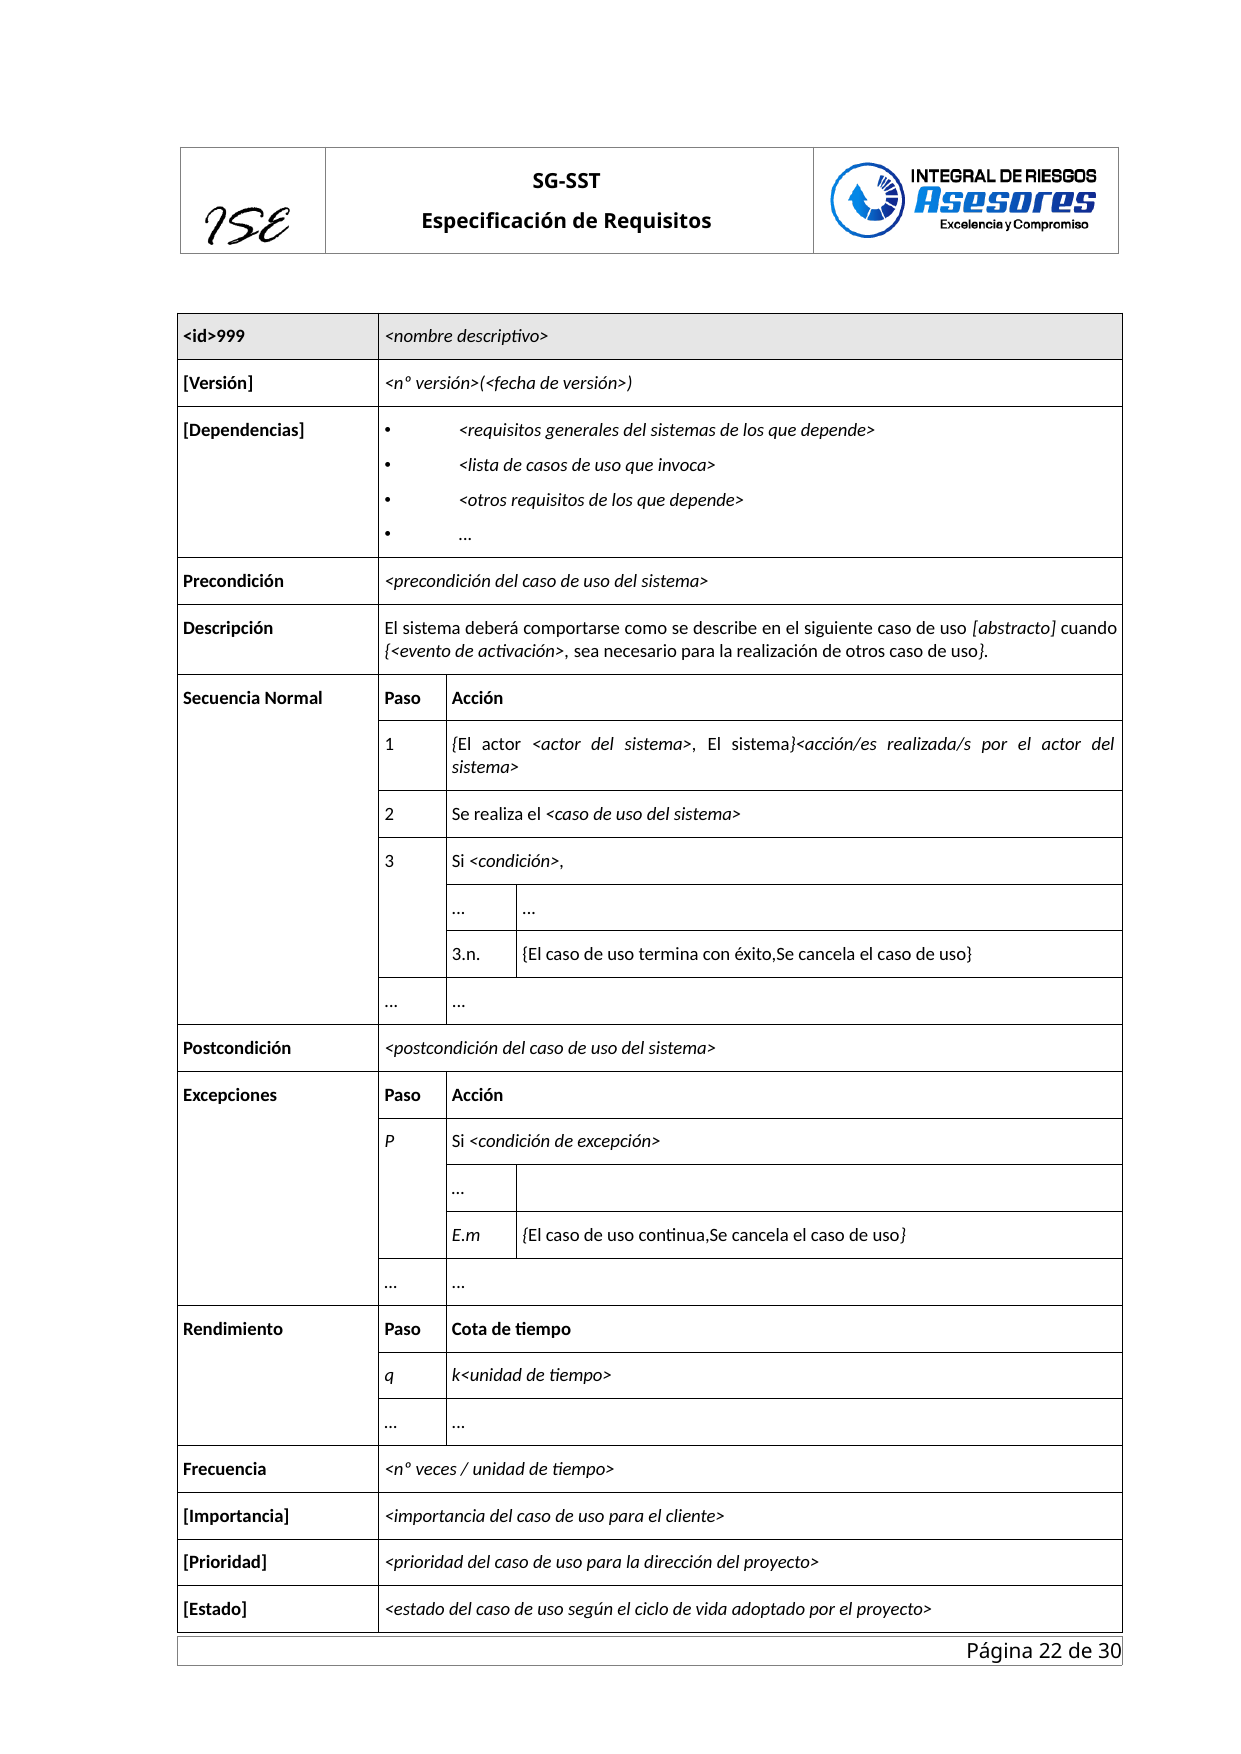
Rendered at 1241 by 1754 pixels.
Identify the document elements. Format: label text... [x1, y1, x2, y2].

table_cell … [447, 1165, 516, 1211]
table_cell ... [379, 978, 446, 1024]
table_cell <importancia del caso de uso para el cliente> [379, 1493, 1122, 1538]
table_cell Paso [379, 675, 446, 720]
table_cell [Estado] [178, 1586, 378, 1632]
table_cell Descripción [178, 605, 378, 674]
table_cell ... [447, 1399, 1122, 1445]
table_cell Postcondición [178, 1025, 378, 1071]
table_cell Si <condición de excepción> [447, 1119, 1122, 1164]
table_cell 2 [379, 791, 446, 837]
table_cell … [379, 1259, 446, 1304]
table_cell [517, 1165, 1122, 1211]
table_cell <requisitos generales del sistemas de los que depende> <lista de casos de uso que invoca> <otros requisitos de los que depende> ... [379, 407, 1122, 557]
table_cell q [379, 1353, 446, 1398]
table_cell {El actor <actor del sistema>, El sistema}<acción/es realizada/s por el actor del sistema> [447, 721, 1122, 790]
table_cell Frecuencia [178, 1446, 378, 1492]
table_header <nombre descriptivo> [379, 314, 1122, 359]
table_cell <precondición del caso de uso del sistema> [379, 558, 1122, 604]
table_cell Paso [379, 1072, 446, 1117]
table_cell Precondición [178, 558, 378, 604]
table_cell Si <condición>, [447, 838, 1122, 884]
table_cell El sistema deberá comportarse como se describe en el siguiente caso de uso [abstracto] cuando {<evento de activación>, sea necesario para la realización de otros caso de uso}. [379, 605, 1122, 674]
table_cell 1 [379, 721, 446, 790]
table_cell 3 [379, 838, 446, 977]
table_cell [Versión] [178, 360, 378, 406]
table_cell ... [517, 885, 1122, 930]
table_cell k<unidad de tiempo> [447, 1353, 1122, 1398]
table_cell {El caso de uso termina con éxito,Se cancela el caso de uso} [517, 931, 1122, 977]
table_cell [Importancia] [178, 1493, 378, 1538]
table_cell <prioridad del caso de uso para la dirección del proyecto> [379, 1540, 1122, 1585]
table_cell <estado del caso de uso según el ciclo de vida adoptado por el proyecto> [379, 1586, 1122, 1632]
table_cell {El caso de uso continua,Se cancela el caso de uso} [517, 1212, 1122, 1258]
table_cell Rendimiento [178, 1306, 378, 1445]
table_cell ... [447, 1259, 1122, 1304]
table_cell <postcondición del caso de uso del sistema> [379, 1025, 1122, 1071]
table_cell Acción [447, 675, 1122, 720]
table_cell Secuencia Normal [178, 675, 378, 1024]
table_cell ... [447, 978, 1122, 1024]
table_cell P [379, 1119, 446, 1258]
table_cell <nº versión>(<fecha de versión>) [379, 360, 1122, 406]
table_cell Se realiza el <caso de uso del sistema> [447, 791, 1122, 837]
table_header <id>999 [178, 314, 378, 359]
table_cell Excepciones [178, 1072, 378, 1304]
table_cell Acción [447, 1072, 1122, 1117]
table_cell Paso [379, 1306, 446, 1351]
table_cell Cota de tiempo [447, 1306, 1122, 1351]
table_cell [Dependencias] [178, 407, 378, 557]
table_cell 3.n. [447, 931, 516, 977]
table_cell E.m [447, 1212, 516, 1258]
table_cell … [379, 1399, 446, 1445]
table_cell <nº veces / unidad de tiempo> [379, 1446, 1122, 1492]
table_cell ... [447, 885, 516, 930]
table_cell [Prioridad] [178, 1540, 378, 1585]
